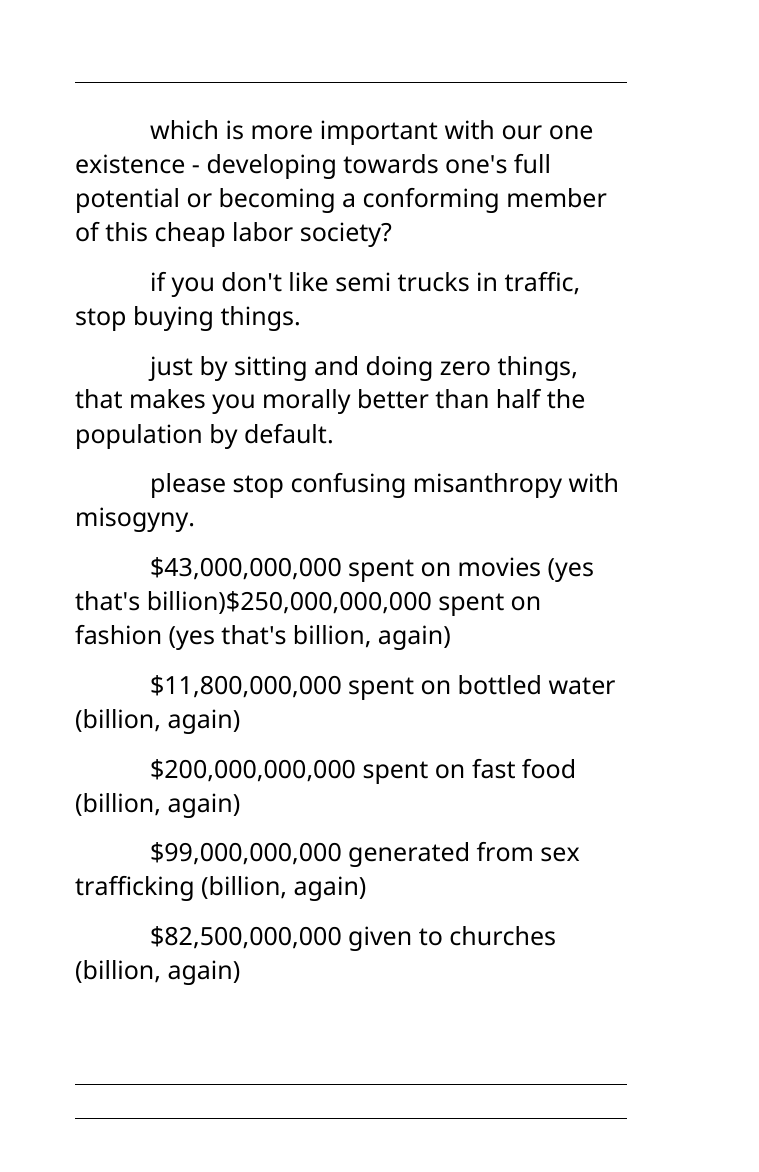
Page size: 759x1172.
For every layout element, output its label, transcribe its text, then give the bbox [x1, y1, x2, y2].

text $99,000,000,000 generated from sex trafficking (billion, again) [75, 835, 627, 903]
text which is more important with our one existence - developing towards one's full potential or becoming a conforming member of this cheap labor society? [75, 112, 627, 249]
text $82,500,000,000 given to churches (billion, again) [75, 919, 627, 987]
text $11,800,000,000 spent on bottled water (billion, again) [75, 667, 627, 736]
text please stop confusing misanthropy with misogyny. [75, 466, 627, 534]
text if you don't like semi trucks in traffic, stop buying things. [75, 264, 627, 332]
text just by sitting and doing zero things, that makes you morally better than half the population by default. [75, 348, 627, 450]
text $43,000,000,000 spent on movies (yes that's billion)$250,000,000,000 spent on fashion (yes that's billion, again) [75, 550, 627, 652]
text $200,000,000,000 spent on fast food (billion, again) [75, 751, 627, 819]
